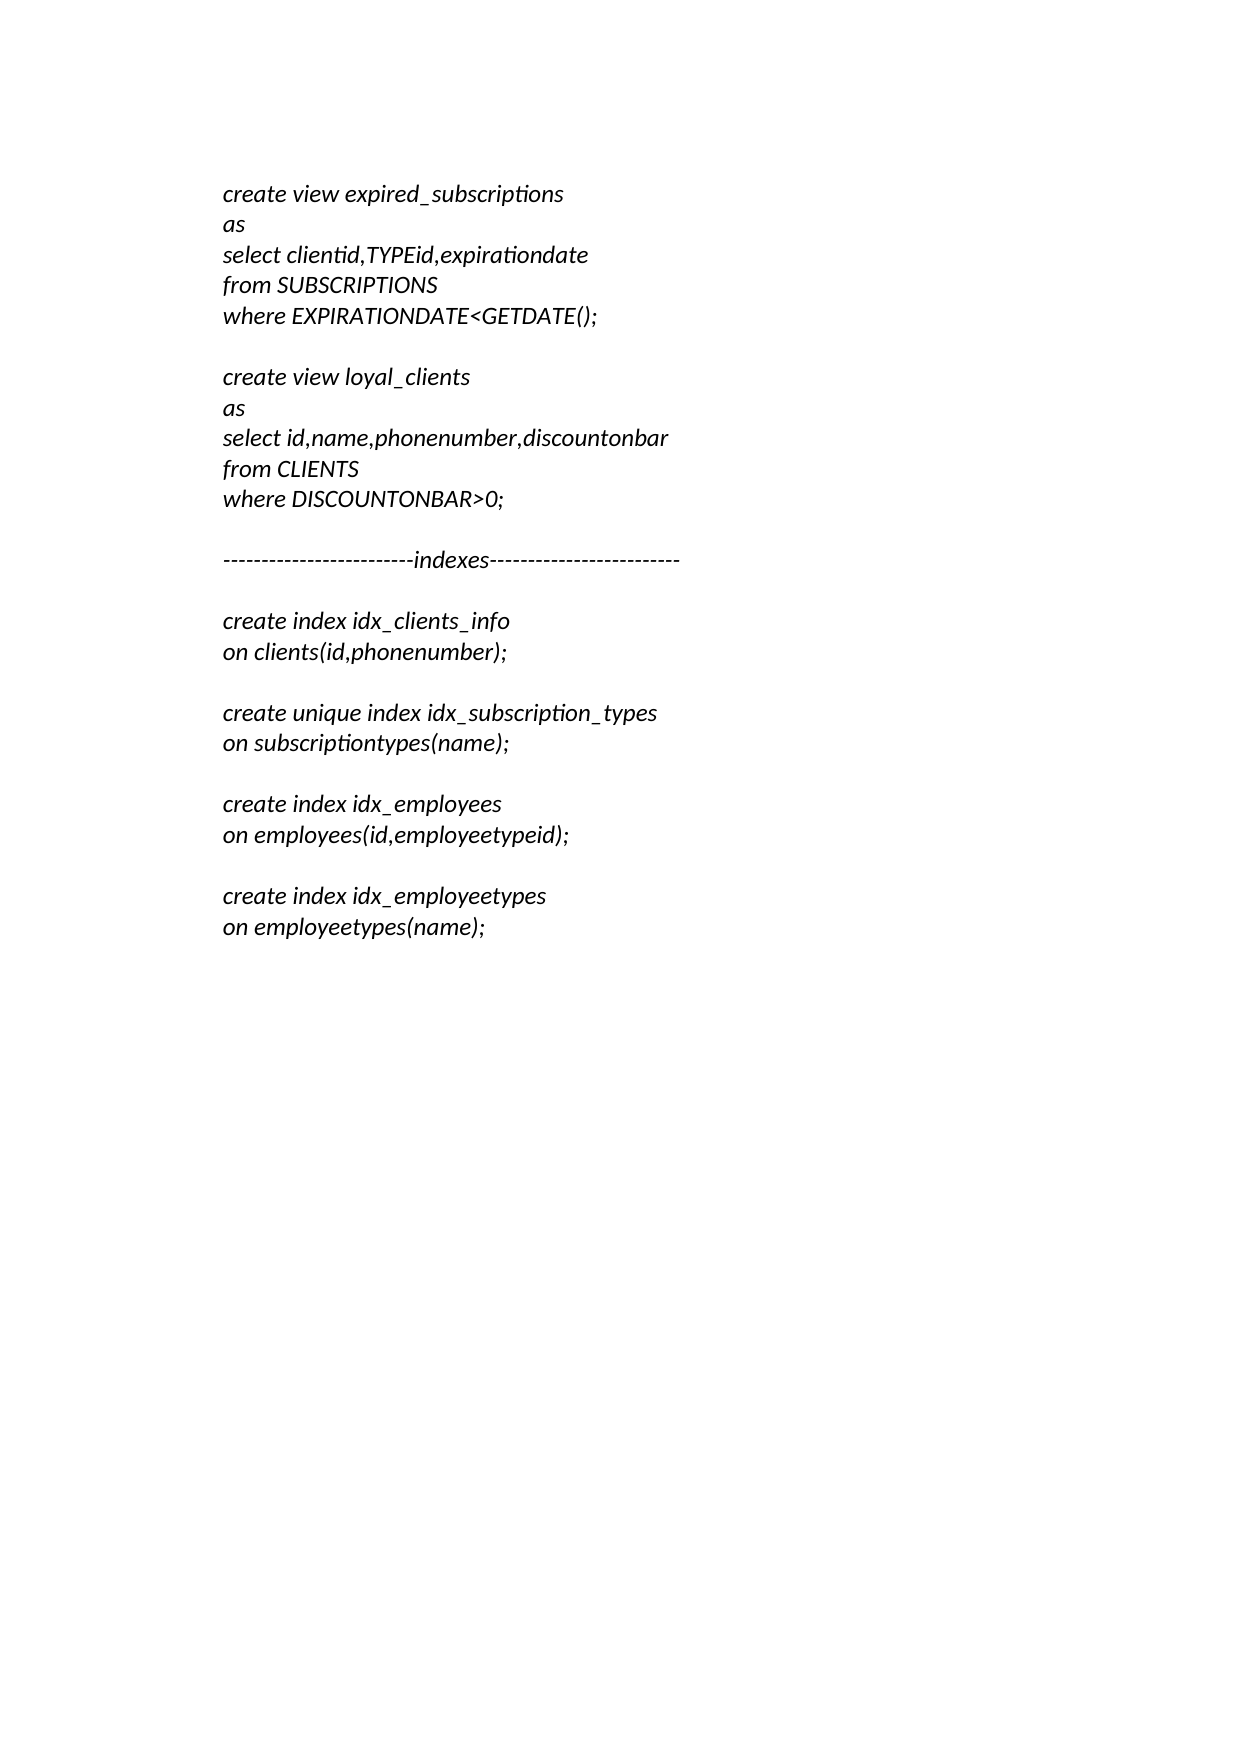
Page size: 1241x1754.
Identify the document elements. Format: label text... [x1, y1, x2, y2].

list create index idx_employeetypes [223, 880, 1093, 911]
list create index idx_clients_info [223, 605, 1093, 636]
list from SUBSCRIPTIONS [223, 270, 1093, 300]
list select id,name,phonenumber,discountonbar [223, 422, 1093, 453]
list select clientid,TYPEid,expirationdate [223, 239, 1093, 270]
list on clients(id,phonenumber); [223, 636, 1093, 666]
list create view loyal_clients [223, 361, 1093, 392]
list from CLIENTS [223, 453, 1093, 483]
list -------------------------indexes------------------------- [223, 544, 1093, 575]
list where EXPIRATIONDATE<GETDATE(); [223, 300, 1093, 331]
list where DISCOUNTONBAR>0; [223, 483, 1093, 514]
list as [223, 209, 1093, 239]
list on employees(id,employeetypeid); [223, 819, 1093, 849]
list on subscriptiontypes(name); [223, 727, 1093, 758]
list create view expired_subscriptions [223, 178, 1093, 209]
list as [223, 392, 1093, 422]
list on employeetypes(name); [223, 911, 1093, 941]
list create index idx_employees [223, 788, 1093, 819]
list create unique index idx_subscription_types [223, 697, 1093, 727]
